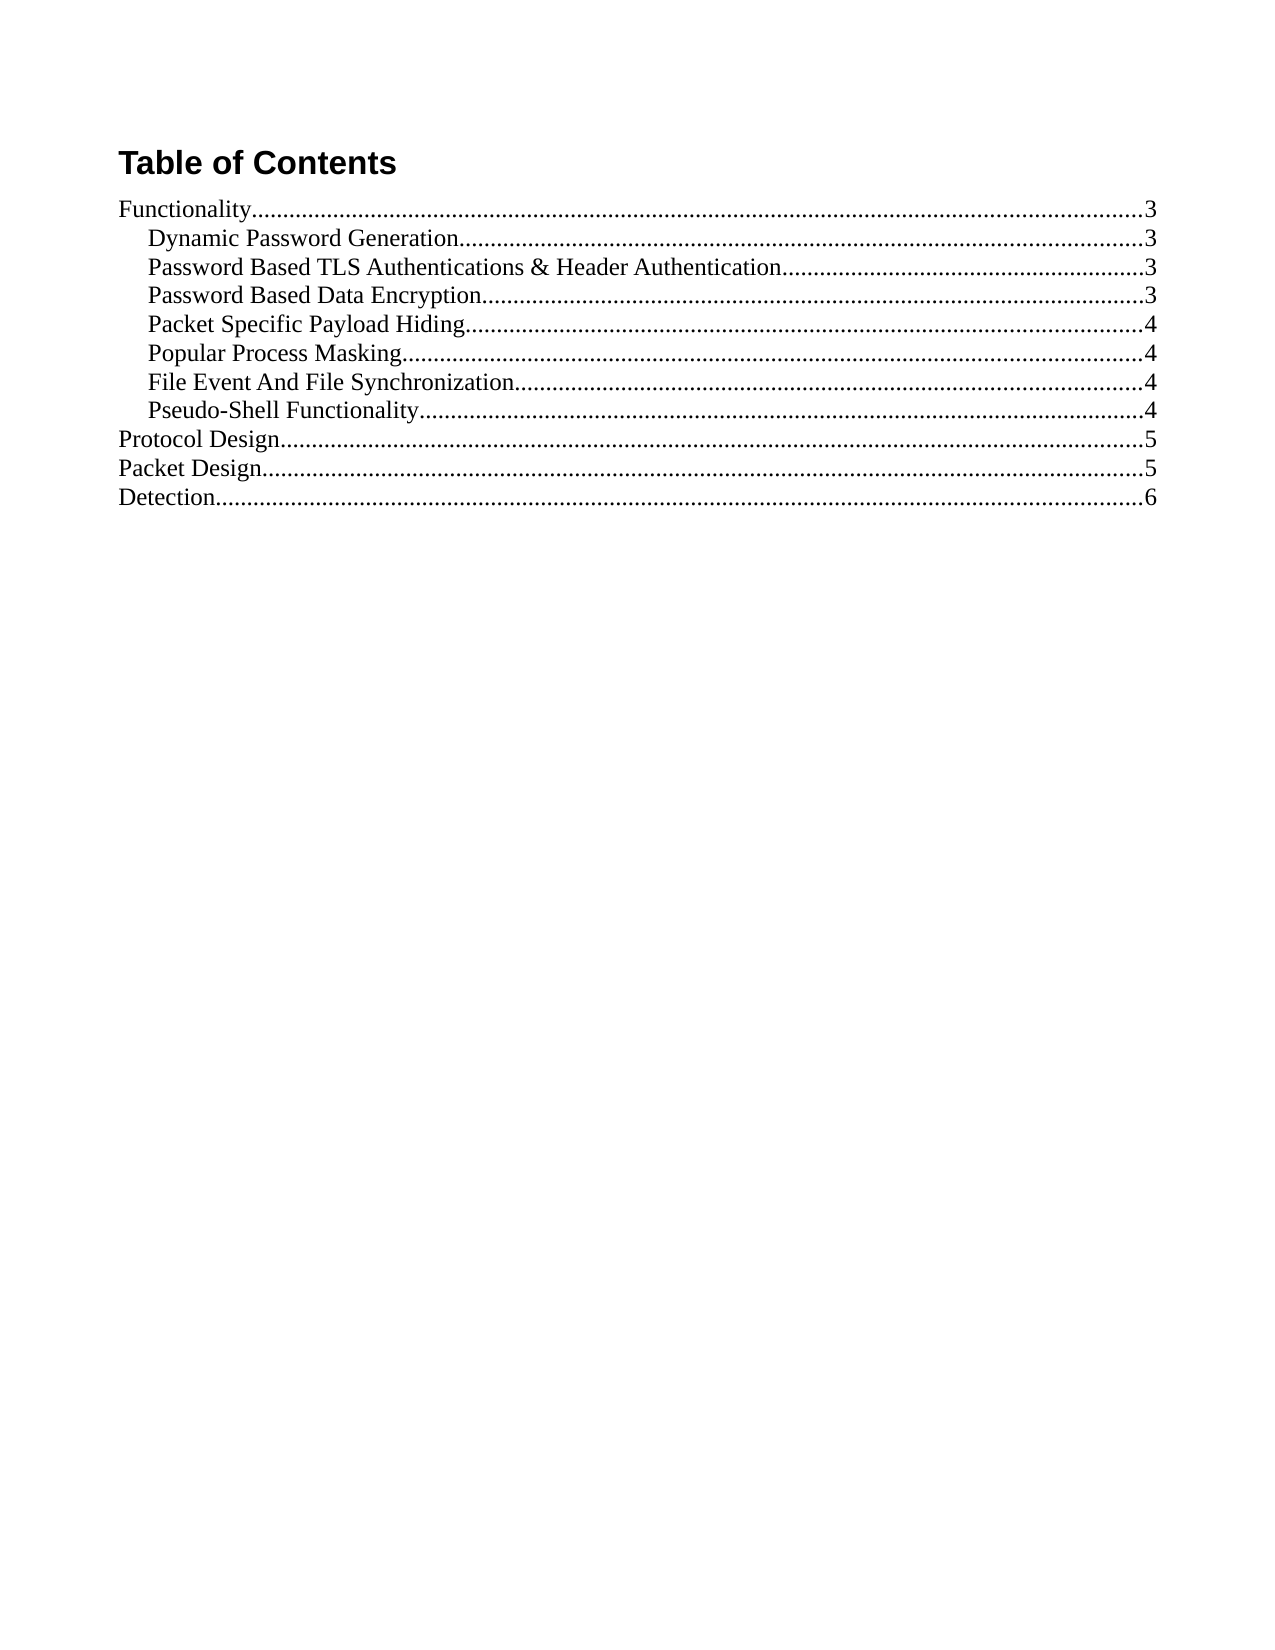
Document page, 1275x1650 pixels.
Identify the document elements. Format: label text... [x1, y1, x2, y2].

text Packet Specific Payload Hiding 4 [148, 309, 1157, 338]
text Functionality 3 [118, 194, 1157, 223]
text Dynamic Password Generation 3 [148, 223, 1157, 252]
text Packet Design 5 [118, 453, 1157, 482]
text Protocol Design 5 [118, 424, 1157, 453]
subtitle Table of Contents [118, 143, 1157, 182]
text Pseudo-Shell Functionality 4 [148, 395, 1157, 424]
text Password Based TLS Authentications & Header Authentication 3 [148, 252, 1157, 280]
text File Event And File Synchronization 4 [148, 367, 1157, 395]
text Popular Process Masking 4 [148, 338, 1157, 367]
text Password Based Data Encryption 3 [148, 280, 1157, 309]
text Detection 6 [118, 482, 1157, 510]
